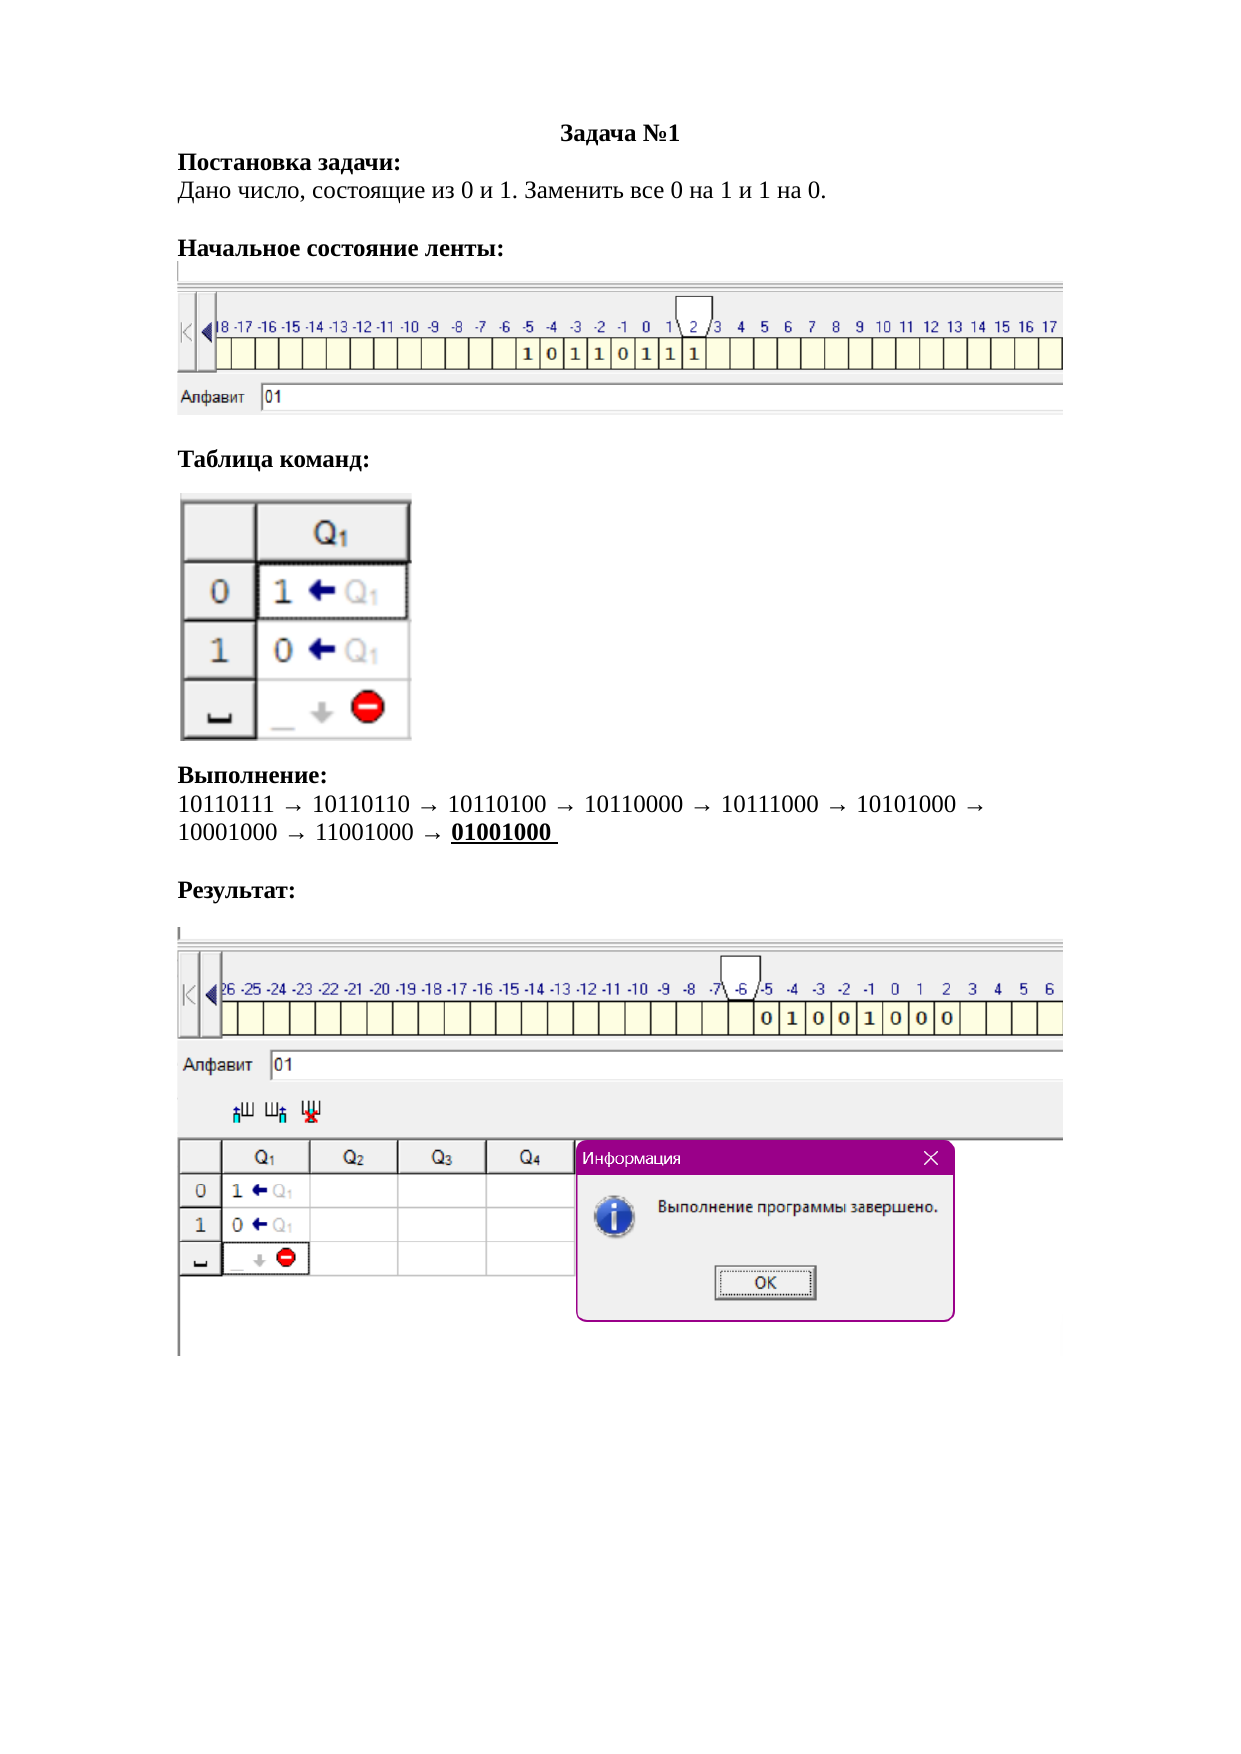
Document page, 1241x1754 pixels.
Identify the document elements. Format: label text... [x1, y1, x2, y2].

picture [177, 927, 1063, 1356]
text 10110111 → 10110110 → 10110100 → 10110000 → 10111000 → 10101000 → 10001000 → 11001000 → 01001000 [177, 789, 1063, 846]
text Результат: [177, 875, 1063, 904]
text Постановка задачи: [177, 147, 1063, 176]
picture [180, 493, 412, 741]
picture [177, 261, 1063, 415]
text Выполнение: [177, 760, 1063, 789]
text Таблица команд: [177, 444, 1063, 472]
text Задача №1 [177, 118, 1063, 147]
text Начальное состояние ленты: [177, 233, 1063, 261]
text Дано число, состоящие из 0 и 1. Заменить все 0 на 1 и 1 на 0. [177, 176, 1063, 204]
